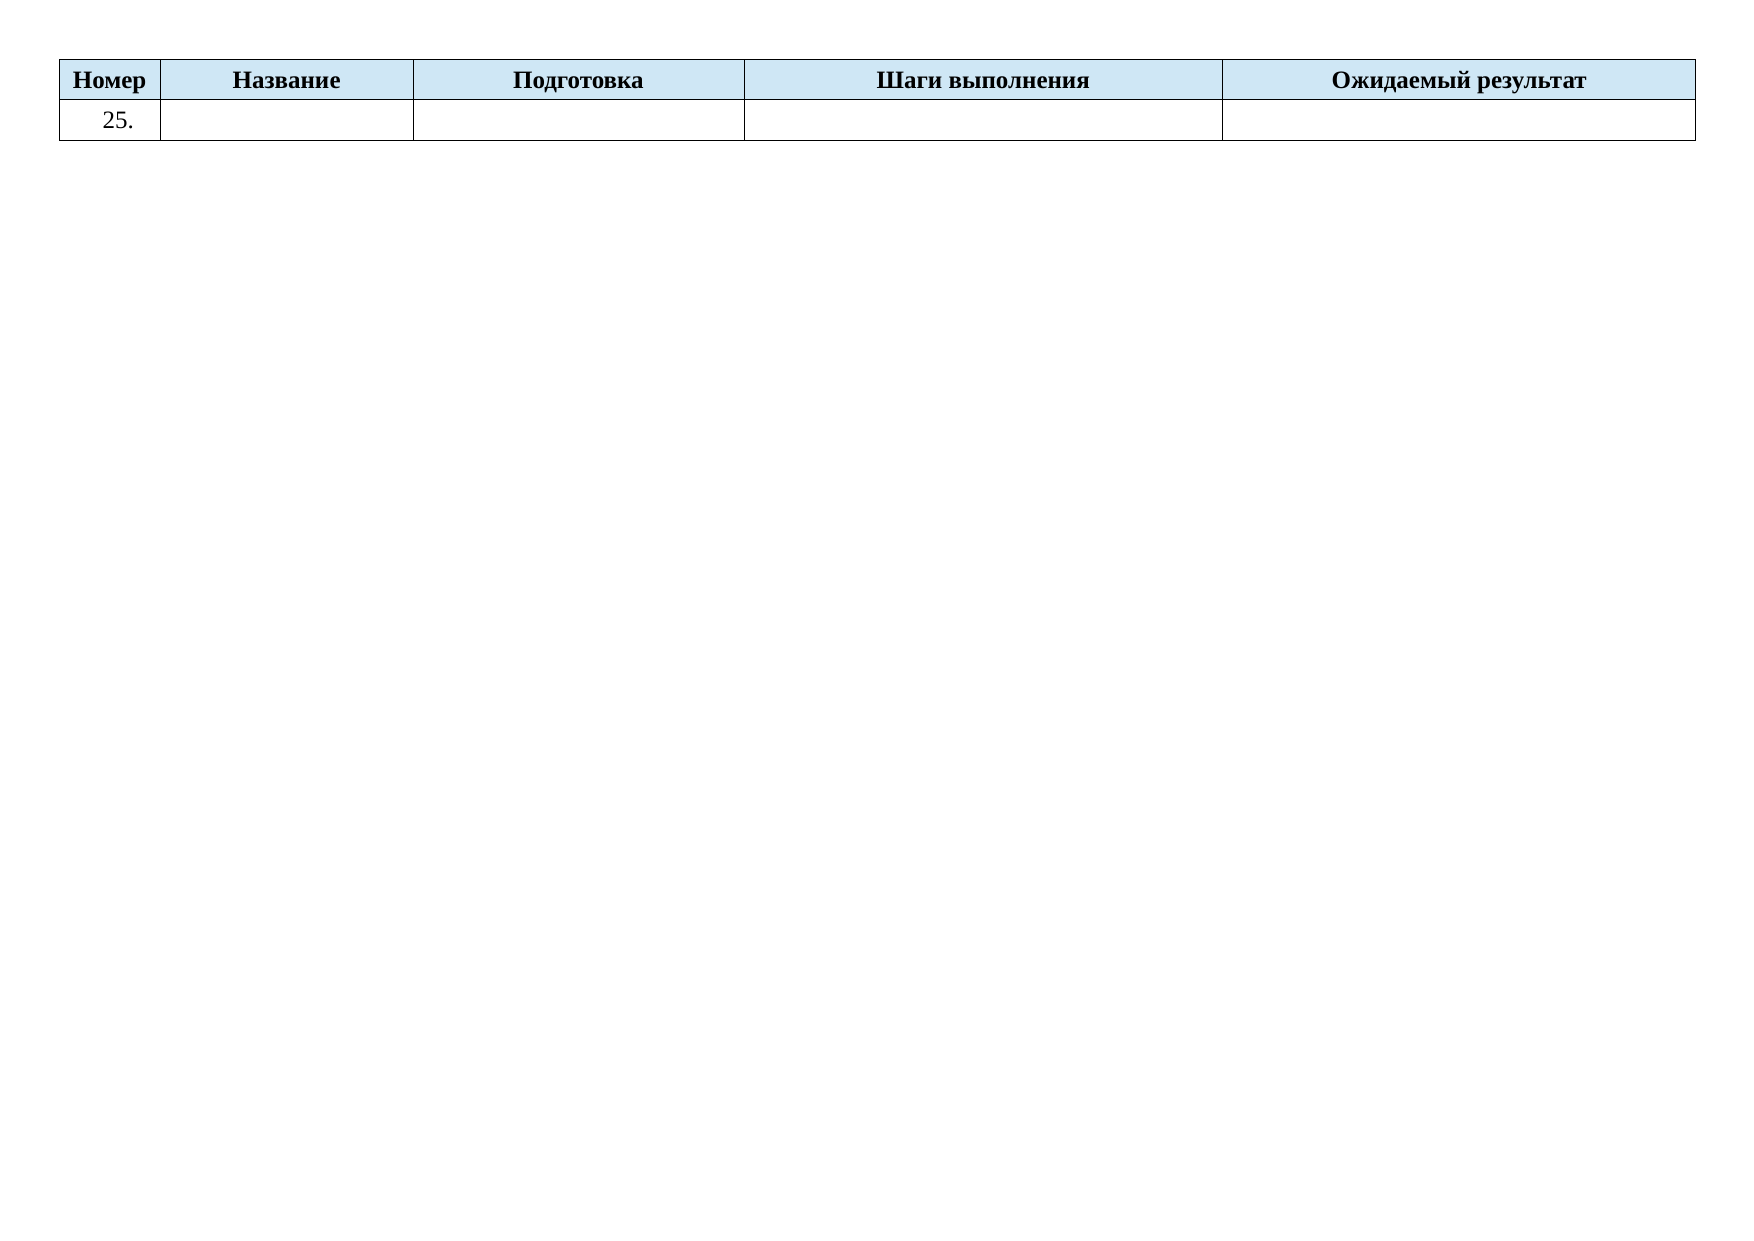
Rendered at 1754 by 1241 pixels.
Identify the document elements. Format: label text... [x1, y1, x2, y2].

table_cell [745, 100, 1222, 140]
table_cell [1223, 100, 1695, 140]
table_header Номер [60, 60, 160, 99]
table_header Подготовка [414, 60, 744, 99]
table_cell [60, 100, 160, 140]
table_header Название [161, 60, 413, 99]
table_header Ожидаемый результат [1223, 60, 1695, 99]
table_cell [414, 100, 744, 140]
table_header Шаги выполнения [745, 60, 1222, 99]
table_cell [161, 100, 413, 140]
